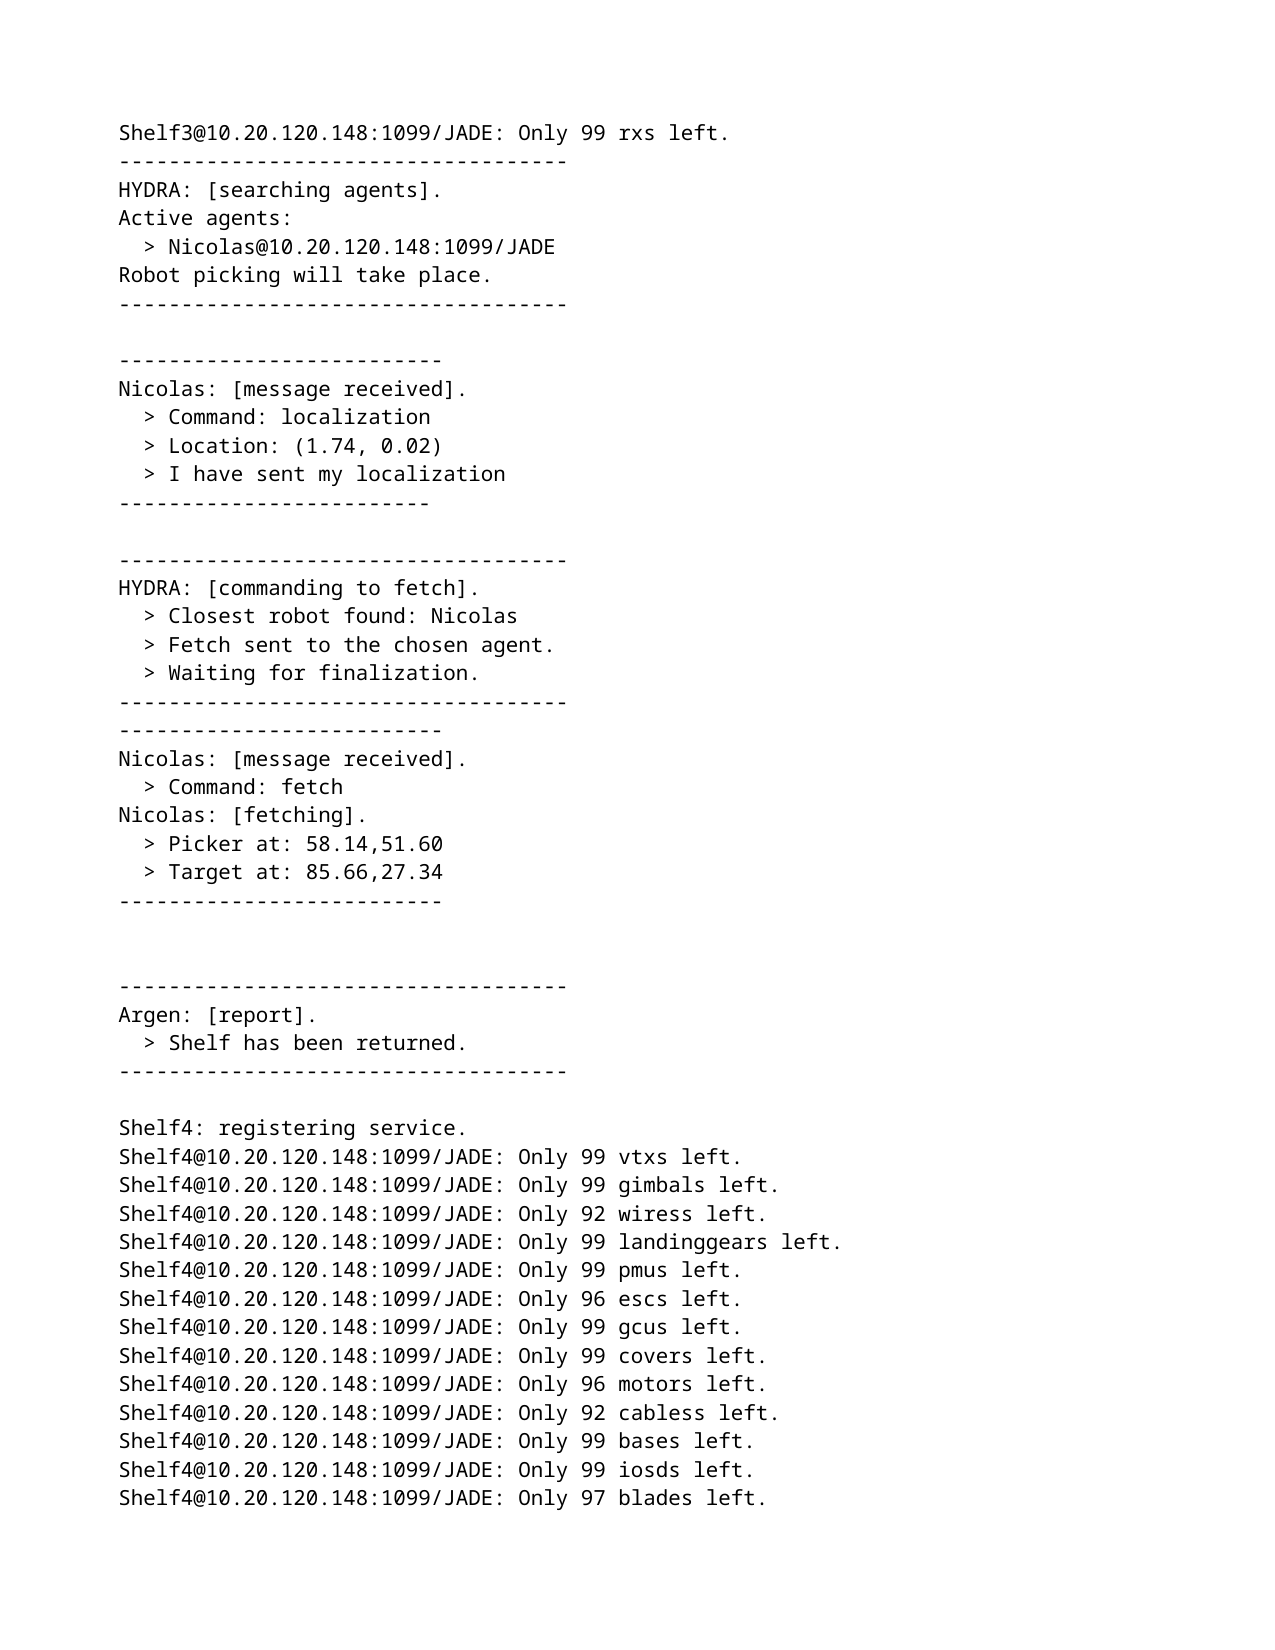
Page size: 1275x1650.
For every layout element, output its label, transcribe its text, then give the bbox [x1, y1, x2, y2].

text > Shelf has been returned. [118, 1028, 1157, 1057]
text Nicolas: [fetching]. [118, 801, 1157, 829]
text ------------------------------------ [118, 687, 1157, 715]
text > Waiting for finalization. [118, 658, 1157, 687]
text > Command: fetch [118, 772, 1157, 801]
text Shelf4@10.20.120.148:1099/JADE: Only 96 escs left. [118, 1284, 1157, 1312]
text -------------------------- [118, 715, 1157, 744]
text Shelf4@10.20.120.148:1099/JADE: Only 97 blades left. [118, 1483, 1157, 1512]
text ------------------------------------ [118, 147, 1157, 175]
text Active agents: [118, 203, 1157, 232]
text > Location: (1.74, 0.02) [118, 431, 1157, 459]
text Shelf4@10.20.120.148:1099/JADE: Only 99 pmus left. [118, 1256, 1157, 1284]
text Shelf4@10.20.120.148:1099/JADE: Only 92 wiress left. [118, 1199, 1157, 1227]
text Shelf4@10.20.120.148:1099/JADE: Only 99 covers left. [118, 1341, 1157, 1369]
text ------------------------- [118, 488, 1157, 516]
text -------------------------- [118, 346, 1157, 374]
text Shelf4@10.20.120.148:1099/JADE: Only 99 landinggears left. [118, 1227, 1157, 1256]
text Shelf4@10.20.120.148:1099/JADE: Only 99 bases left. [118, 1426, 1157, 1455]
text > Nicolas@10.20.120.148:1099/JADE [118, 232, 1157, 260]
text > I have sent my localization [118, 459, 1157, 488]
text ------------------------------------ [118, 545, 1157, 573]
text Shelf4@10.20.120.148:1099/JADE: Only 92 cabless left. [118, 1398, 1157, 1426]
text Argen: [report]. [118, 1000, 1157, 1028]
text Robot picking will take place. [118, 260, 1157, 289]
text Shelf4: registering service. [118, 1113, 1157, 1142]
text Shelf4@10.20.120.148:1099/JADE: Only 99 gcus left. [118, 1312, 1157, 1341]
text ------------------------------------ [118, 289, 1157, 317]
text Shelf4@10.20.120.148:1099/JADE: Only 96 motors left. [118, 1369, 1157, 1398]
text > Closest robot found: Nicolas [118, 602, 1157, 630]
text > Command: localization [118, 402, 1157, 431]
text HYDRA: [searching agents]. [118, 175, 1157, 203]
text ------------------------------------ [118, 1057, 1157, 1085]
text Shelf4@10.20.120.148:1099/JADE: Only 99 vtxs left. [118, 1142, 1157, 1170]
text ------------------------------------ [118, 971, 1157, 1000]
text Nicolas: [message received]. [118, 744, 1157, 772]
text Shelf4@10.20.120.148:1099/JADE: Only 99 gimbals left. [118, 1170, 1157, 1199]
text Nicolas: [message received]. [118, 374, 1157, 402]
text > Picker at: 58.14,51.60 [118, 829, 1157, 857]
text Shelf4@10.20.120.148:1099/JADE: Only 99 iosds left. [118, 1455, 1157, 1483]
text HYDRA: [commanding to fetch]. [118, 573, 1157, 602]
text Shelf3@10.20.120.148:1099/JADE: Only 99 rxs left. [118, 118, 1157, 147]
text > Target at: 85.66,27.34 [118, 857, 1157, 886]
text > Fetch sent to the chosen agent. [118, 630, 1157, 658]
text -------------------------- [118, 886, 1157, 914]
